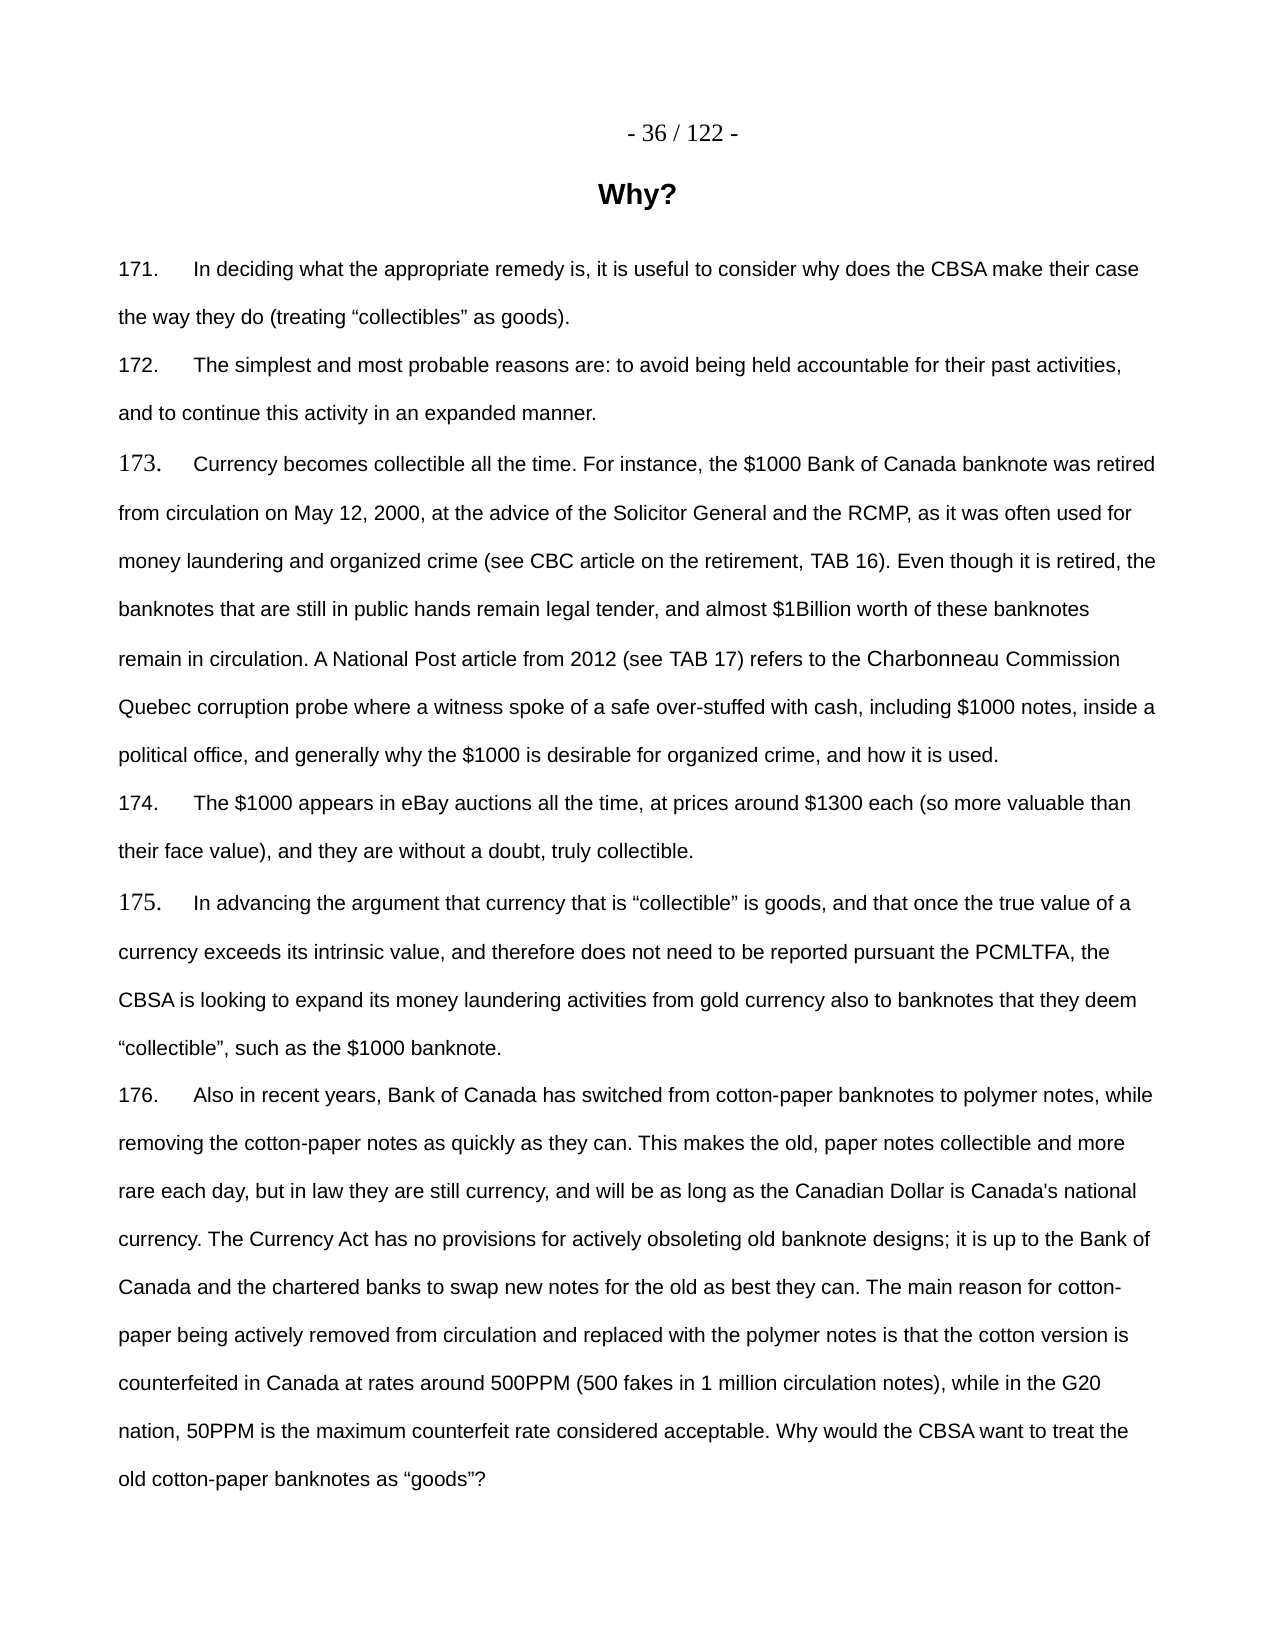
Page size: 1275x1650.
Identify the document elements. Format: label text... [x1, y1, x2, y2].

subtitle Currency becomes collectible all the time. For instance, the $1000 Bank of Canada banknote was retired from circulation on May 12, 2000, at the advice of the Solicitor General and the RCMP, as it was often used for money laundering and organized crime (see CBC article on the retirement, TAB 16). Even though it is retired, the banknotes that are still in public hands remain legal tender, and almost $1Billion worth of these banknotes remain in circulation. A National Post article from 2012 (see TAB 17) refers to the Charbonneau Commission Quebec corruption probe where a witness spoke of a safe over-stuffed with cash, including $1000 notes, inside a political office, and generally why the $1000 is desirable for organized crime, and how it is used. [118, 448, 1157, 767]
subtitle In advancing the argument that currency that is “collectible” is goods, and that once the true value of a currency exceeds its intrinsic value, and therefore does not need to be reported pursuant the PCMLTFA, the CBSA is looking to expand its money laundering activities from gold currency also to banknotes that they deem “collectible”, such as the $1000 banknote. [118, 887, 1157, 1059]
subtitle Also in recent years, Bank of Canada has switched from cotton-paper banknotes to polymer notes, while removing the cotton-paper notes as quickly as they can. This makes the old, paper notes collectible and more rare each day, but in law they are still currency, and will be as long as the Canadian Dollar is Canada's national currency. The Currency Act has no provisions for actively obsoleting old banknote designs; it is up to the Bank of Canada and the chartered banks to swap new notes for the old as best they can. The main reason for cotton-paper being actively removed from circulation and replaced with the polymer notes is that the cotton version is counterfeited in Canada at rates around 500PPM (500 fakes in 1 million circulation notes), while in the G20 nation, 50PPM is the maximum counterfeit rate considered acceptable. Why would the CBSA want to treat the old cotton-paper banknotes as “goods”? [118, 1083, 1157, 1491]
subtitle In deciding what the appropriate remedy is, it is useful to consider why does the CBSA make their case the way they do (treating “collectibles” as goods). [118, 257, 1157, 328]
subtitle The $1000 appears in eBay auctions all the time, at prices around $1300 each (so more valuable than their face value), and they are without a doubt, truly collectible. [118, 791, 1157, 863]
subtitle Why? [118, 177, 1157, 211]
subtitle The simplest and most probable reasons are: to avoid being held accountable for their past activities, and to continue this activity in an expanded manner. [118, 352, 1157, 424]
